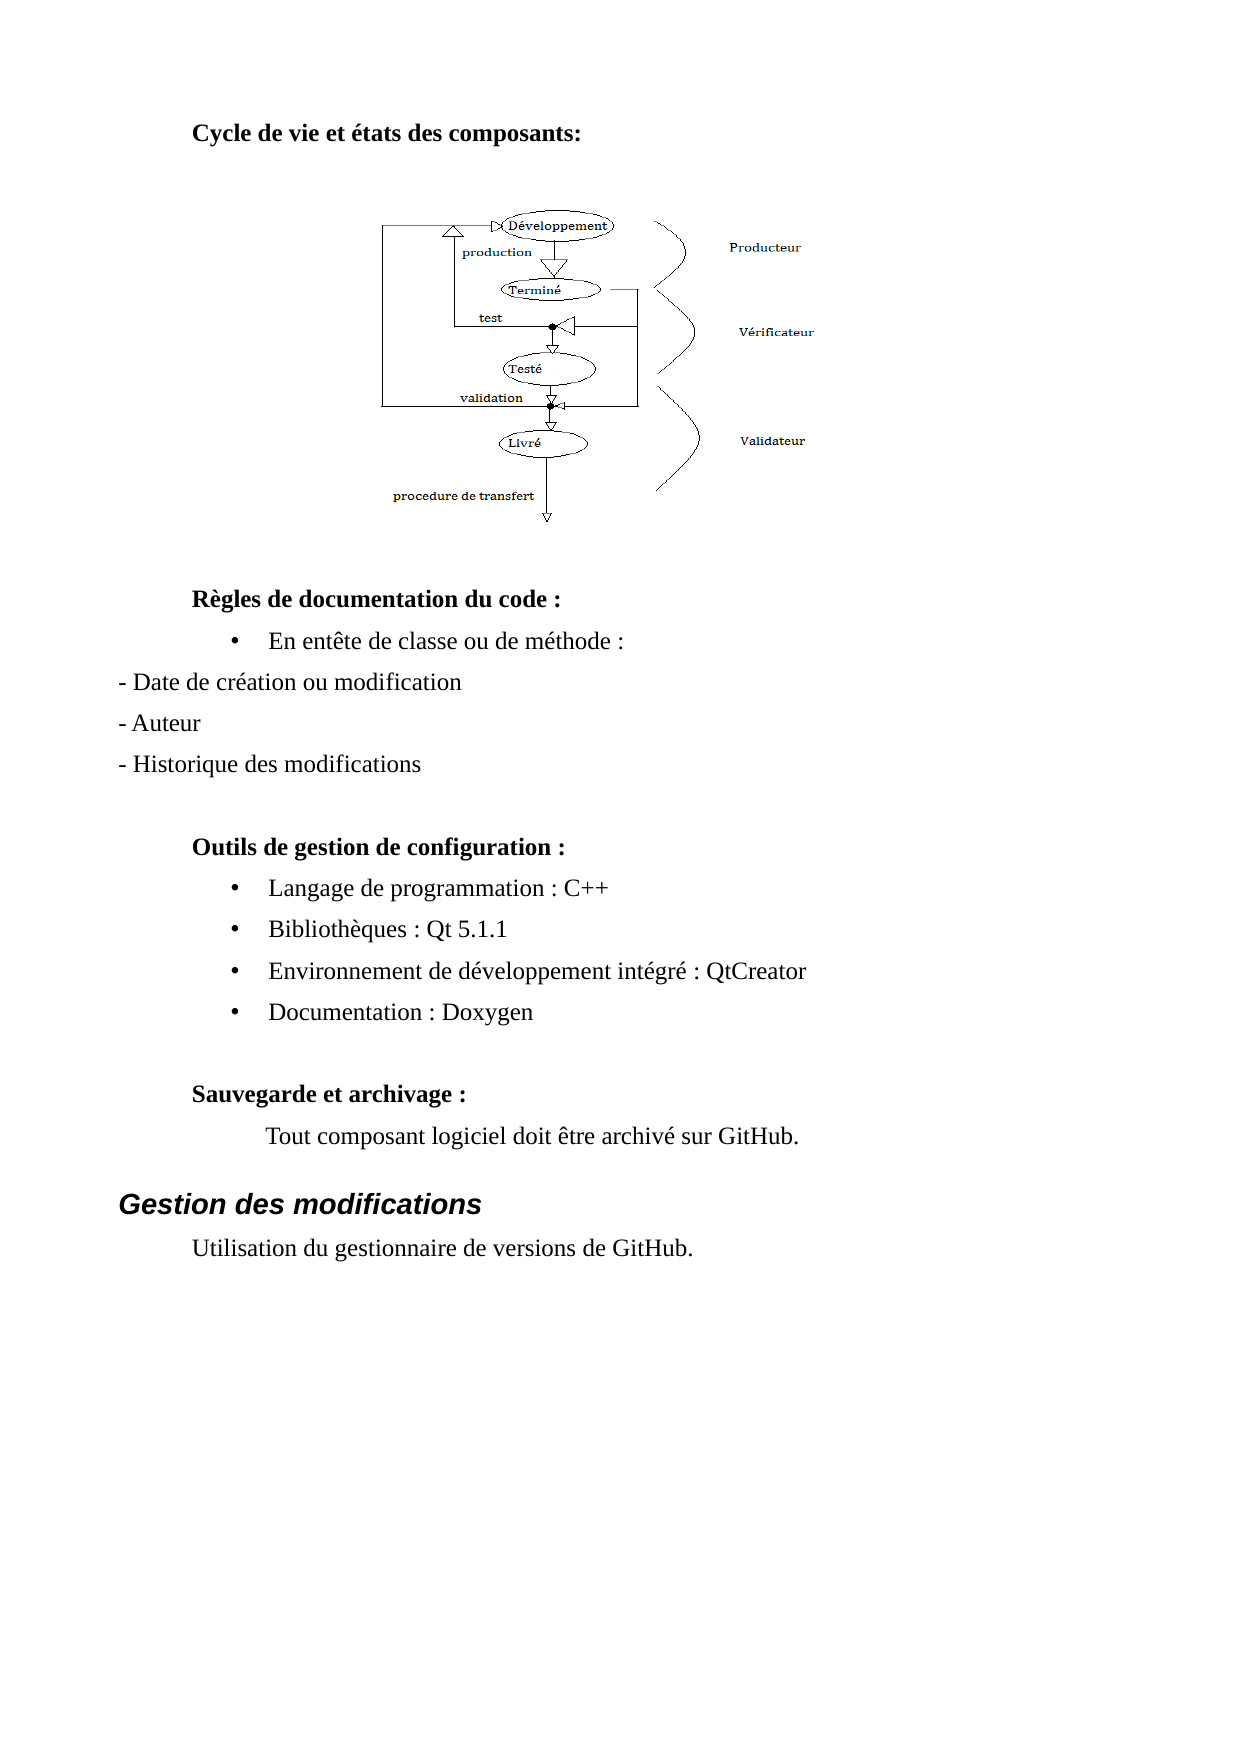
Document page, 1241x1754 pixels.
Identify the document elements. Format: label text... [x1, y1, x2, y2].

text Utilisation du gestionnaire de versions de GitHub. [118, 1233, 1122, 1262]
subtitle Gestion des modifications [118, 1187, 1122, 1221]
text Tout composant logiciel doit être archivé sur GitHub. [118, 1121, 1122, 1149]
list Environnement de développement intégré : QtCreator [231, 956, 1122, 984]
text - Date de création ou modification [118, 667, 1122, 696]
list En entête de classe ou de méthode : [231, 626, 1122, 654]
list Documentation : Doxygen [231, 997, 1122, 1026]
text Outils de gestion de configuration : [118, 832, 1122, 861]
list Bibliothèques : Qt 5.1.1 [231, 914, 1122, 943]
text Règles de documentation du code : [118, 201, 1122, 613]
text Cycle de vie et états des composants: [118, 118, 1122, 147]
list Langage de programmation : C++ [231, 873, 1122, 902]
text Sauvegarde et archivage : [118, 1079, 1122, 1108]
text - Historique des modifications [118, 749, 1122, 778]
text - Auteur [118, 708, 1122, 737]
picture [258, 192, 982, 585]
